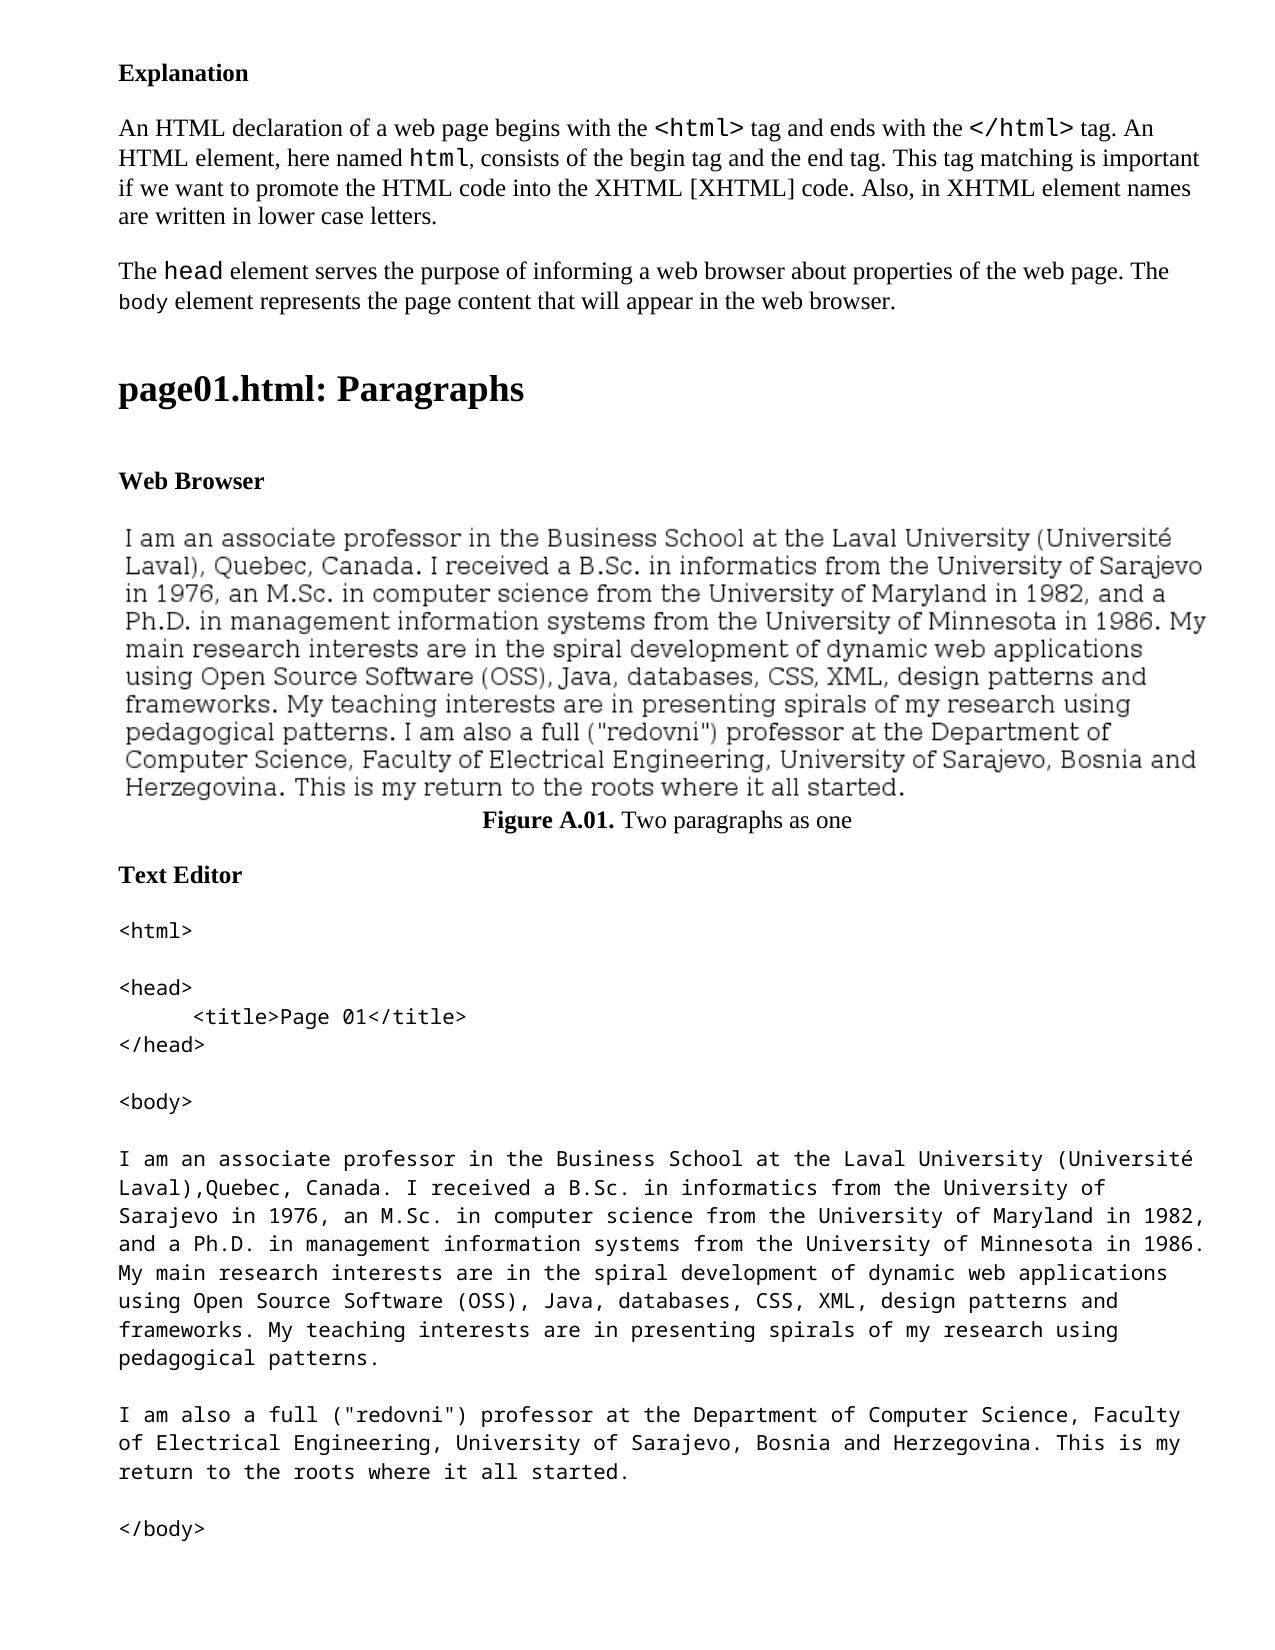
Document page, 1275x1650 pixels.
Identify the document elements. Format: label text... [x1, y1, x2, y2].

text <body> [118, 1087, 1216, 1116]
picture [118, 522, 1216, 806]
text </head> [118, 1030, 1216, 1059]
text <title>Page 01</title> [118, 1002, 1216, 1030]
text The head element serves the purpose of informing a web browser about properties of the web page. The body element represents the page content that will appear in the web browser. [118, 257, 1216, 316]
text <html> [118, 917, 1216, 945]
text </body> [118, 1514, 1216, 1542]
text Text Editor [118, 861, 1216, 889]
text Web Browser [118, 467, 1216, 495]
text Figure A.01. Two paragraphs as one [118, 806, 1216, 833]
text <head> [118, 973, 1216, 1002]
text I am an associate professor in the Business School at the Laval University (Université Laval),Quebec, Canada. I received a B.Sc. in informatics from the University of Sarajevo in 1976, an M.Sc. in computer science from the University of Maryland in 1982, and a Ph.D. in management information systems from the University of Minnesota in 1986. My main research interests are in the spiral development of dynamic web applications using Open Source Software (OSS), Java, databases, CSS, XML, design patterns and frameworks. My teaching interests are in presenting spirals of my research using pedagogical patterns. [118, 1144, 1216, 1372]
text I am also a full ("redovni") professor at the Department of Computer Science, Faculty of Electrical Engineering, University of Sarajevo, Bosnia and Herzegovina. This is my return to the roots where it all started. [118, 1400, 1216, 1485]
text An HTML declaration of a web page begins with the <html> tag and ends with the </html> tag. An HTML element, here named html, consists of the begin tag and the end tag. This tag matching is important if we want to promote the HTML code into the XHTML [XHTML] code. Also, in XHTML element names are written in lower case letters. [118, 114, 1216, 229]
subtitle page01.html: Paragraphs [118, 368, 1216, 410]
text Explanation [118, 59, 1216, 87]
